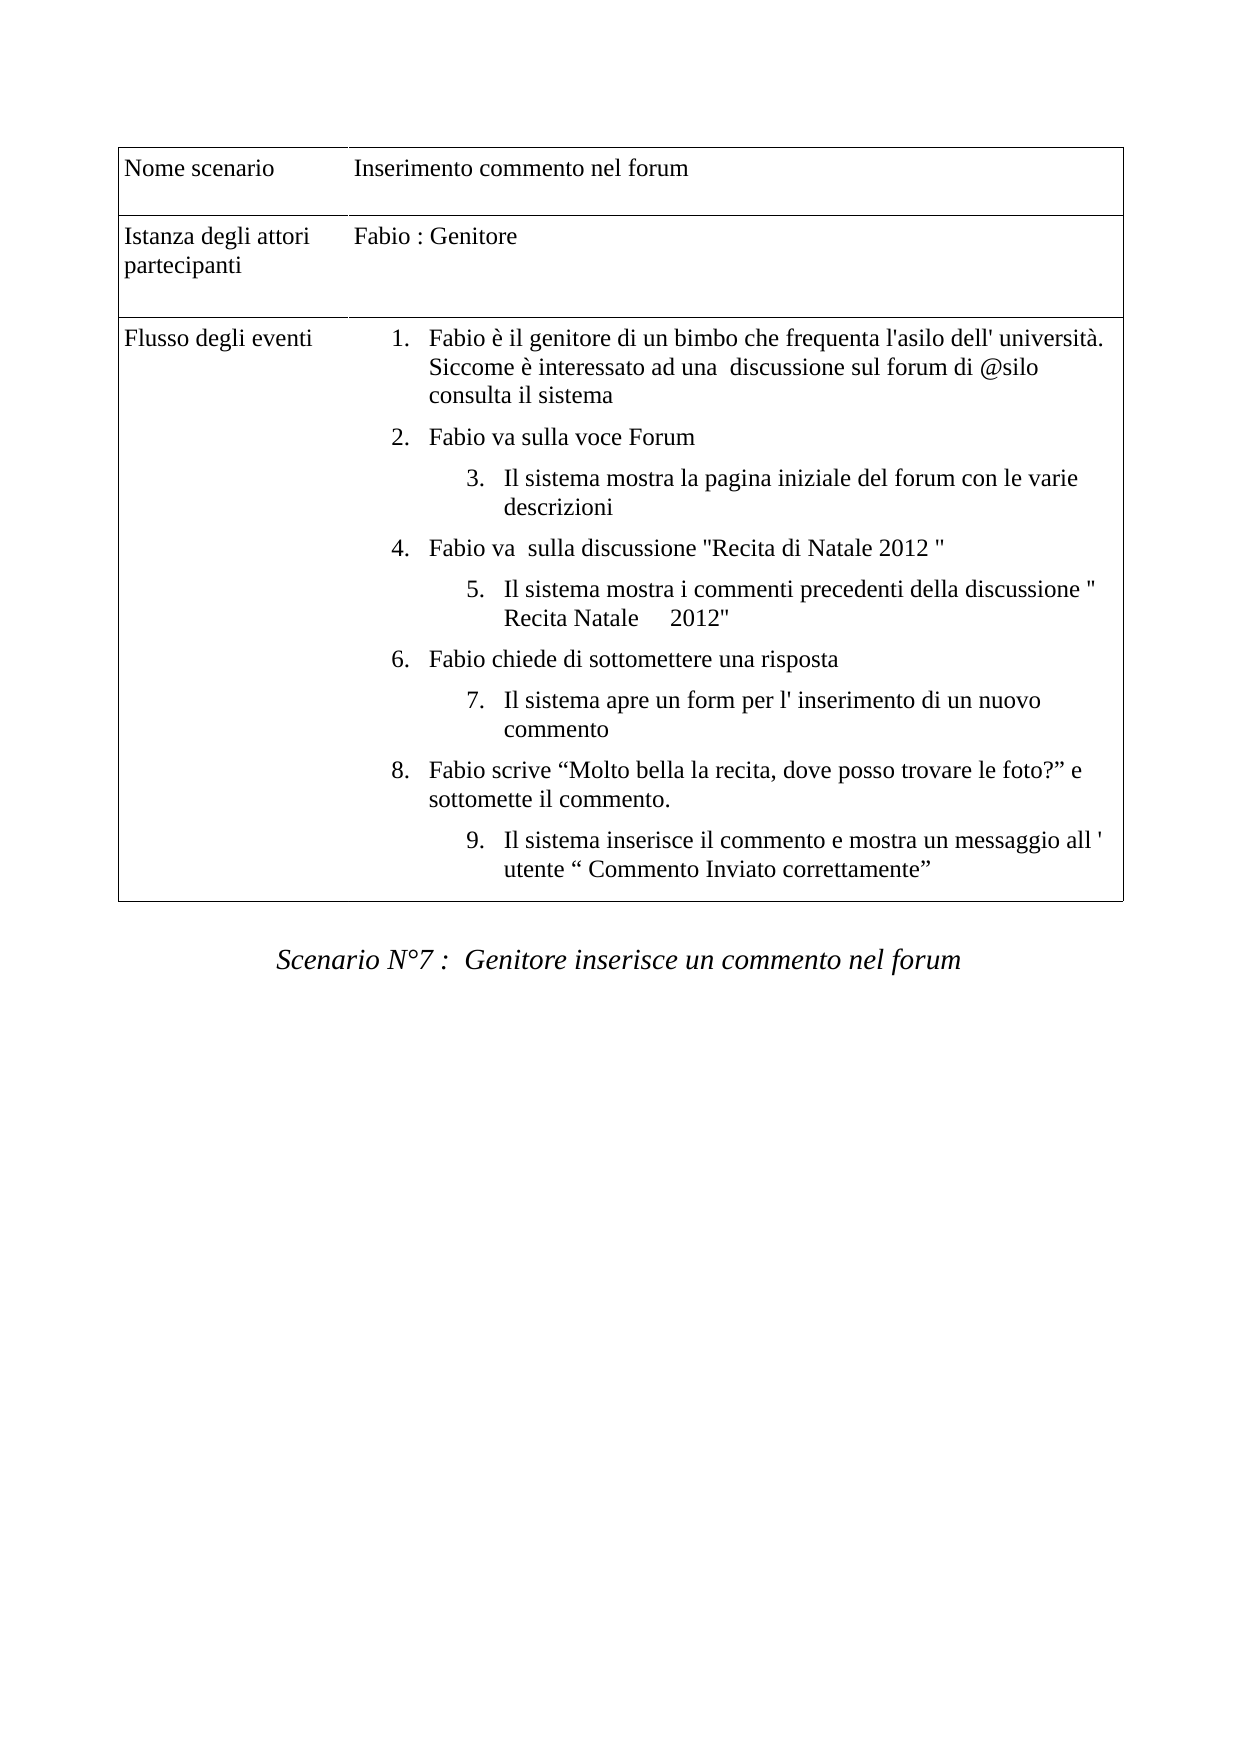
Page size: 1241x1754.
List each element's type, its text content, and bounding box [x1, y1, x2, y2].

table_header Nome scenario [119, 148, 348, 215]
table_cell Fabio : Genitore [349, 216, 1123, 317]
table_cell Fabio è il genitore di un bimbo che frequenta l'asilo dell' università. Siccome è interessato ad una discussione sul forum di @silo consulta il sistema Fabio va sulla voce Forum Il sistema mostra la pagina iniziale del forum con le varie descrizioni Fabio va sulla discussione ''Recita di Natale 2012 '' Il sistema mostra i commenti precedenti della discussione '' Recita Natale 2012'' Fabio chiede di sottomettere una risposta Il sistema apre un form per l' inserimento di un nuovo commento Fabio scrive “Molto bella la recita, dove posso trovare le foto?” e sottomette il commento. Il sistema inserisce il commento e mostra un messaggio all ' utente “ Commento Inviato correttamente” [349, 318, 1123, 901]
table_header Inserimento commento nel forum [349, 148, 1123, 215]
table_cell Flusso degli eventi [119, 318, 348, 901]
table_cell Istanza degli attori partecipanti [119, 216, 348, 317]
text Scenario N°7 : Genitore inserisce un commento nel forum [118, 942, 1122, 976]
